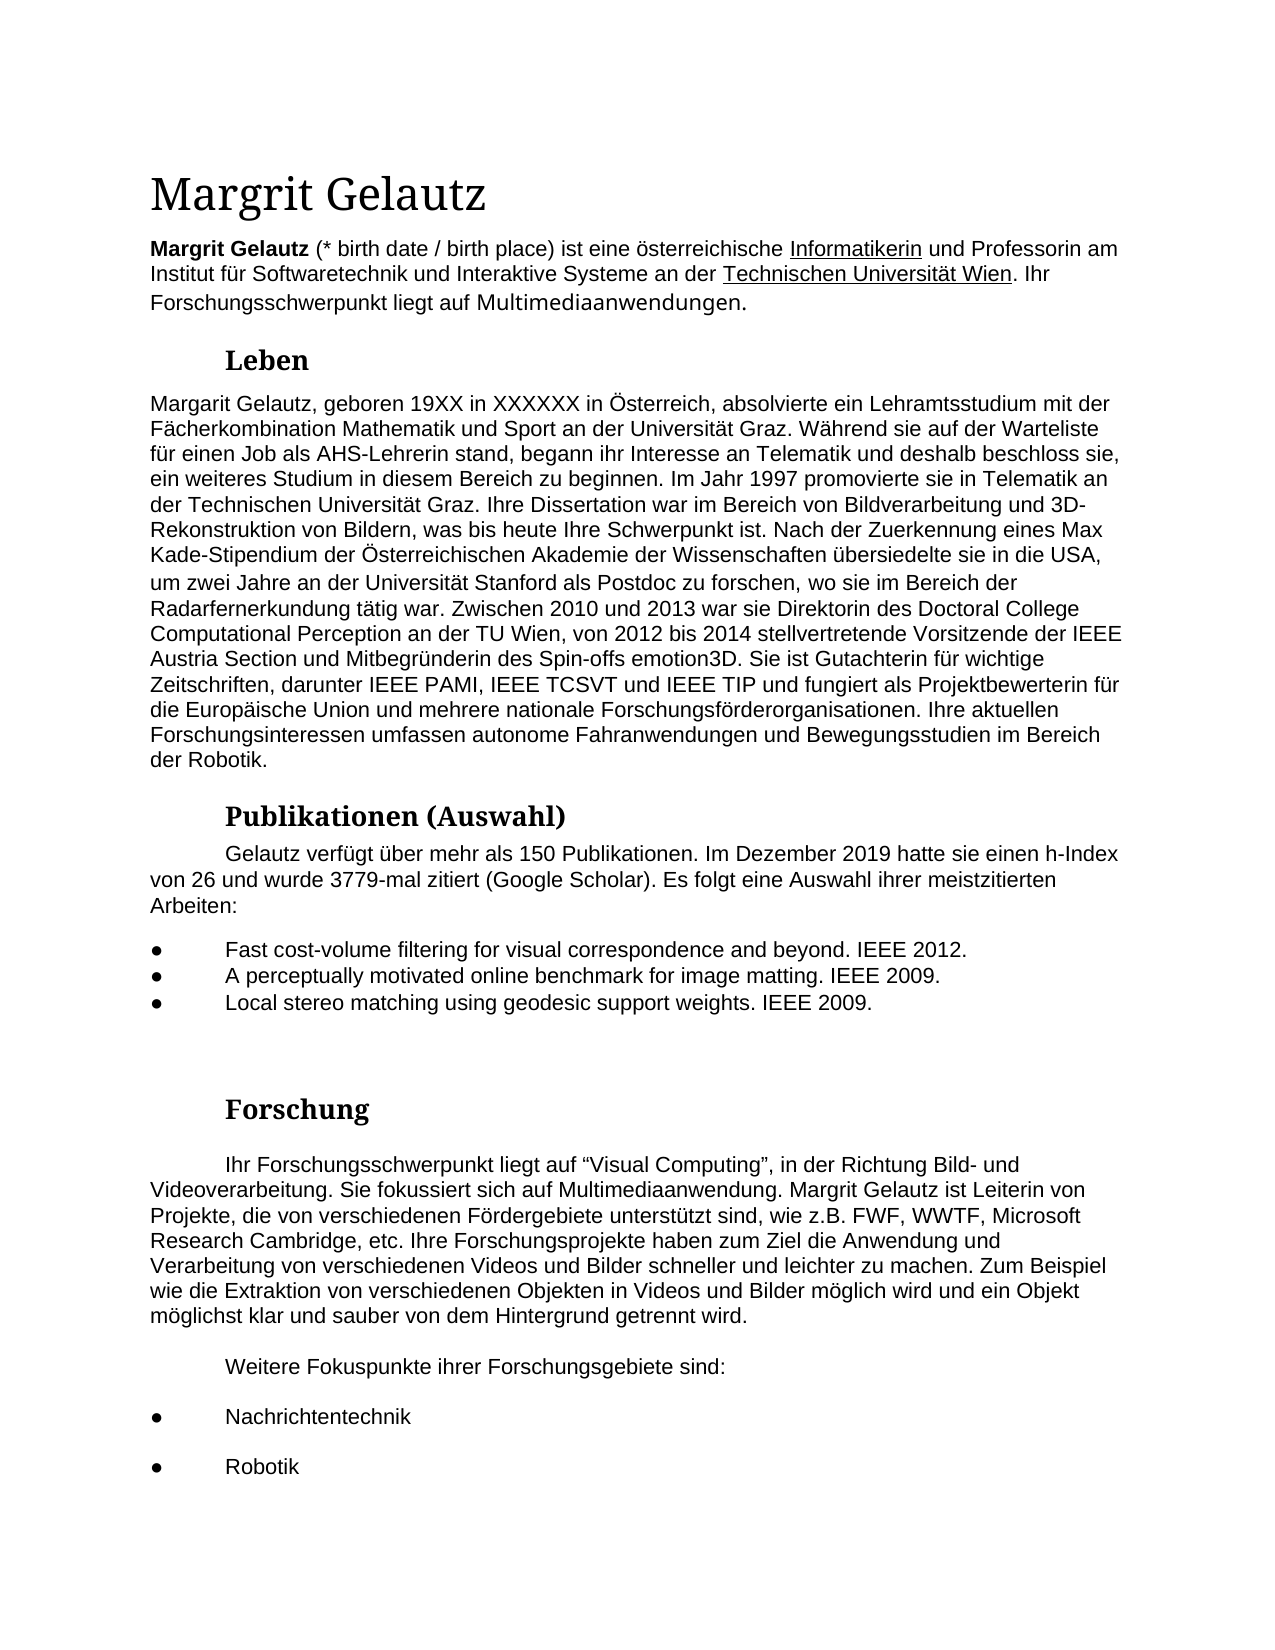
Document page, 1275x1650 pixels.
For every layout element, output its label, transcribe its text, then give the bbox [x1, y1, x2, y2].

list Gelautz verfügt über mehr als 150 Publikationen. Im Dezember 2019 hatte sie einen h-Index von 26 und wurde 3779-mal zitiert (Google Scholar). Es folgt eine Auswahl ihrer meistzitierten Arbeiten: [150, 840, 1125, 918]
subtitle Leben [150, 341, 1125, 378]
list Robotik [150, 1454, 1125, 1479]
list A perceptually motivated online benchmark for image matting. IEEE 2009. [150, 963, 1125, 988]
list Local stereo matching using geodesic support weights. IEEE 2009. [150, 989, 1125, 1014]
text Margrit Gelautz (* birth date / birth place) ist eine österreichische Informatikerin und Professorin am Institut für Softwaretechnik und Interaktive Systeme an der Technischen Universität Wien. Ihr Forschungsschwerpunkt liegt auf Multimediaanwendungen. [150, 236, 1125, 316]
text Margarit Gelautz, geboren 19XX in XXXXXX in Österreich, absolvierte ein Lehramtsstudium mit der Fächerkombination Mathematik und Sport an der Universität Graz. Während sie auf der Warteliste für einen Job als AHS-Lehrerin stand, begann ihr Interesse an Telematik und deshalb beschloss sie, ein weiteres Studium in diesem Bereich zu beginnen. Im Jahr 1997 promovierte sie in Telematik an der Technischen Universität Graz. Ihre Dissertation war im Bereich von Bildverarbeitung und 3D-Rekonstruktion von Bildern, was bis heute Ihre Schwerpunkt ist. Nach der Zuerkennung eines Max Kade-Stipendium der Österreichischen Akademie der Wissenschaften übersiedelte sie in die USA, um zwei Jahre an der Universität Stanford als Postdoc zu forschen, wo sie im Bereich der Radarfernerkundung tätig war. Zwischen 2010 und 2013 war sie Direktorin des Doctoral College Computational Perception an der TU Wien, von 2012 bis 2014 stellvertretende Vorsitzende der IEEE Austria Section und Mitbegründerin des Spin-offs emotion3D. Sie ist Gutachterin für wichtige Zeitschriften, darunter IEEE PAMI, IEEE TCSVT und IEEE TIP und fungiert als Projektbewerterin für die Europäische Union und mehrere nationale Forschungsförderorganisationen. Ihre aktuellen Forschungsinteressen umfassen autonome Fahranwendungen und Bewegungsstudien im Bereich der Robotik. [150, 391, 1125, 772]
list Weitere Fokuspunkte ihrer Forschungsgebiete sind: [150, 1354, 1125, 1379]
list Ihr Forschungsschwerpunkt liegt auf “Visual Computing”, in der Richtung Bild- und Videoverarbeitung. Sie fokussiert sich auf Multimediaanwendung. Margrit Gelautz ist Leiterin von Projekte, die von verschiedenen Fördergebiete unterstützt sind, wie z.B. FWF, WWTF, Microsoft Research Cambridge, etc. Ihre Forschungsprojekte haben zum Ziel die Anwendung und Verarbeitung von verschiedenen Videos und Bilder schneller und leichter zu machen. Zum Beispiel wie die Extraktion von verschiedenen Objekten in Videos und Bilder möglich wird und ein Objekt möglichst klar und sauber von dem Hintergrund getrennt wird. [150, 1152, 1125, 1329]
text Margrit Gelautz [150, 162, 1125, 223]
list Forschung [150, 1090, 1125, 1127]
list Nachrichtentechnik [150, 1404, 1125, 1429]
list Fast cost-volume filtering for visual correspondence and beyond. IEEE 2012. [150, 936, 1125, 962]
subtitle Publikationen (Auswahl) [150, 797, 1125, 834]
